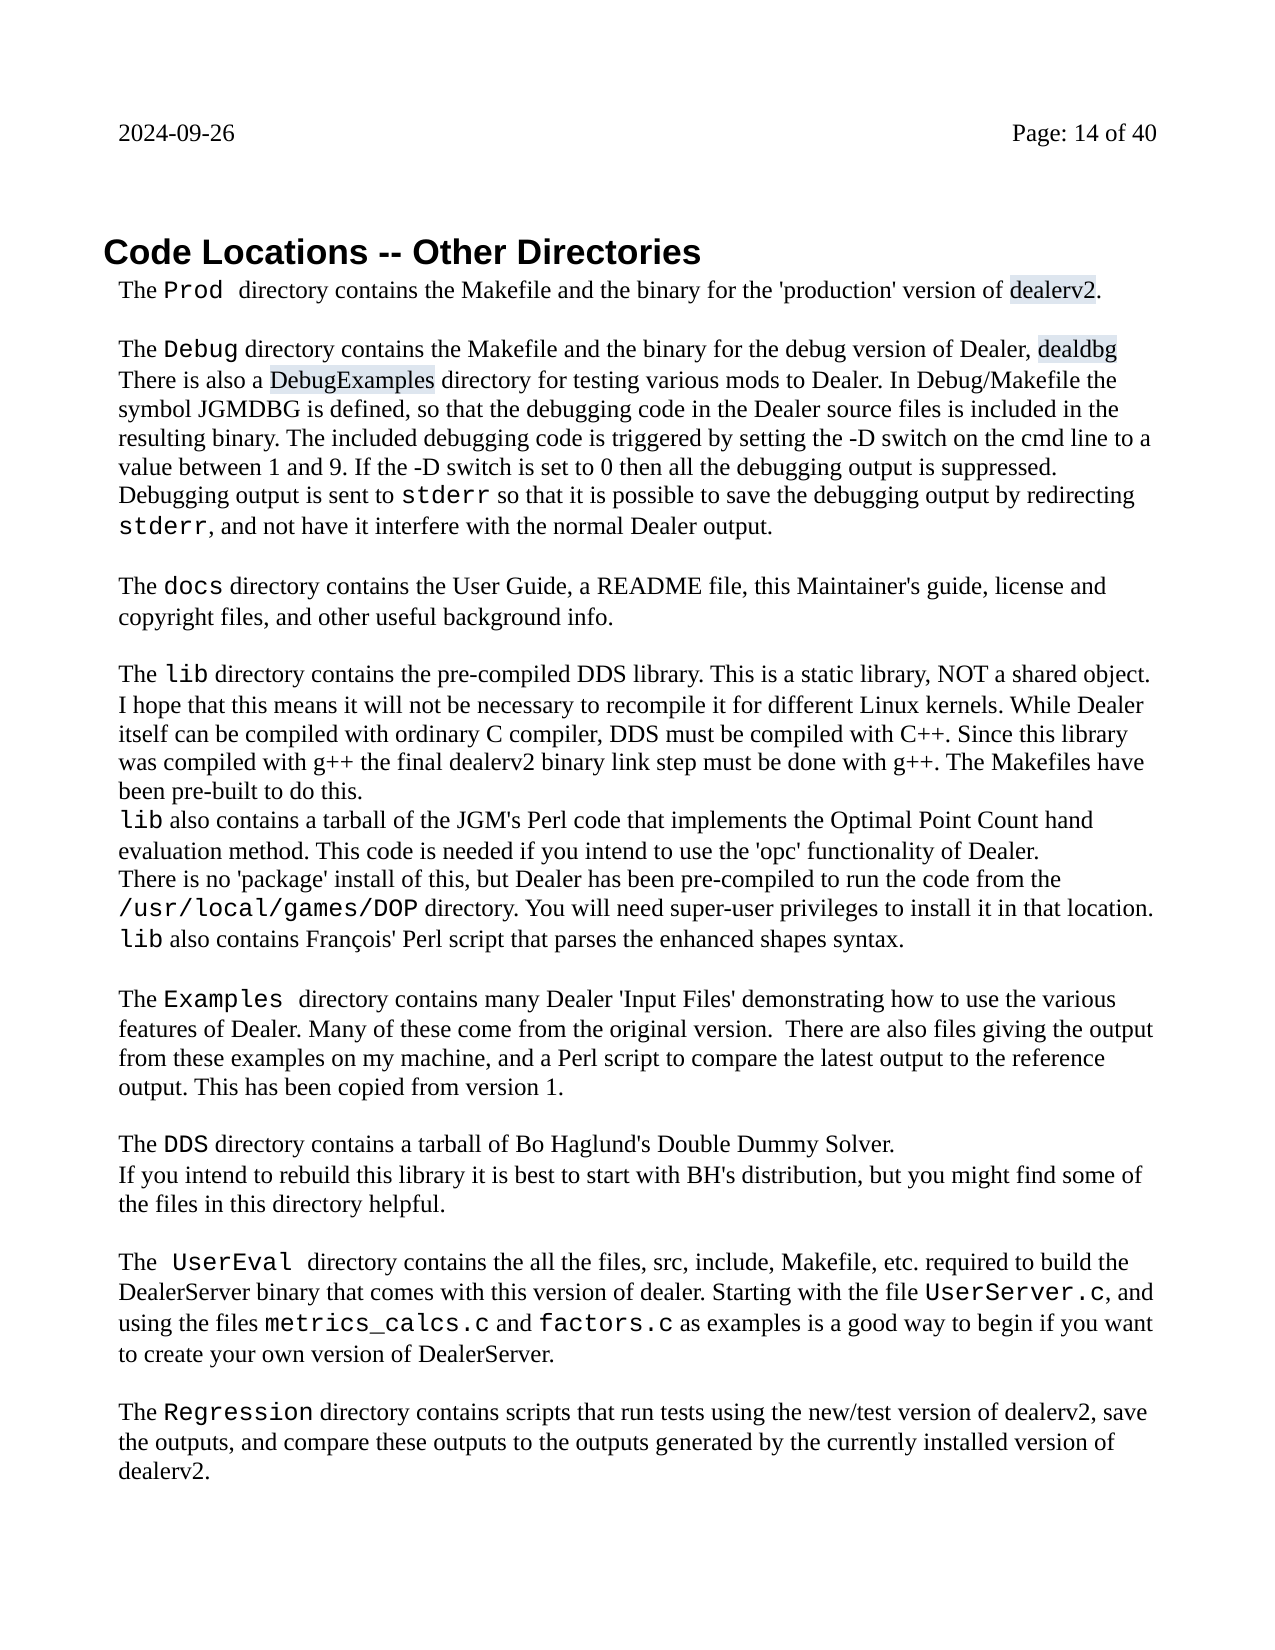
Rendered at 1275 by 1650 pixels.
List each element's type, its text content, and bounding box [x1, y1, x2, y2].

text lib also contains a tarball of the JGM's Perl code that implements the Optimal Point Count hand evaluation method. This code is needed if you intend to use the 'opc' functionality of Dealer. [118, 805, 1157, 864]
text The UserEval directory contains the all the files, src, include, Makefile, etc. required to build the DealerServer binary that comes with this version of dealer. Starting with the file UserServer.c, and using the files metrics_calcs.c and factors.c as examples is a good way to begin if you want to create your own version of DealerServer. [118, 1247, 1157, 1368]
text There is no 'package' install of this, but Dealer has been pre-compiled to run the code from the /usr/local/games/DOP directory. You will need super-user privileges to install it in that location. [118, 864, 1157, 924]
text If you intend to rebuild this library it is best to start with BH's distribution, but you might find some of the files in this directory helpful. [118, 1160, 1157, 1218]
text The lib directory contains the pre-compiled DDS library. This is a static library, NOT a shared object. I hope that this means it will not be necessary to recompile it for different Linux kernels. While Dealer itself can be compiled with ordinary C compiler, DDS must be compiled with C++. Since this library was compiled with g++ the final dealerv2 binary link step must be done with g++. The Makefiles have been pre-built to do this. [118, 659, 1157, 805]
text The Regression directory contains scripts that run tests using the new/test version of dealerv2, save the outputs, and compare these outputs to the outputs generated by the currently installed version of dealerv2. [118, 1397, 1157, 1485]
subtitle Code Locations -- Other Directories [103, 231, 1157, 272]
text The Debug directory contains the Makefile and the binary for the debug version of Dealer, dealdbg [118, 334, 1157, 365]
text The DDS directory contains a tarball of Bo Haglund's Double Dummy Solver. [118, 1129, 1157, 1160]
text The Examples directory contains many Dealer 'Input Files' demonstrating how to use the various features of Dealer. Many of these come from the original version. There are also files giving the output from these examples on my machine, and a Perl script to compare the latest output to the reference output. This has been copied from version 1. [118, 984, 1157, 1101]
text There is also a DebugExamples directory for testing various mods to Dealer. In Debug/Makefile the symbol JGMDBG is defined, so that the debugging code in the Dealer source files is included in the resulting binary. The included debugging code is triggered by setting the -D switch on the cmd line to a value between 1 and 9. If the -D switch is set to 0 then all the debugging output is suppressed. Debugging output is sent to stderr so that it is possible to save the debugging output by redirecting stderr, and not have it interfere with the normal Dealer output. [118, 365, 1157, 542]
text The docs directory contains the User Guide, a README file, this Maintainer's guide, license and copyright files, and other useful background info. [118, 571, 1157, 630]
text The Prod directory contains the Makefile and the binary for the 'production' version of dealerv2. [118, 275, 1157, 306]
text lib also contains François' Perl script that parses the enhanced shapes syntax. [118, 924, 1157, 955]
